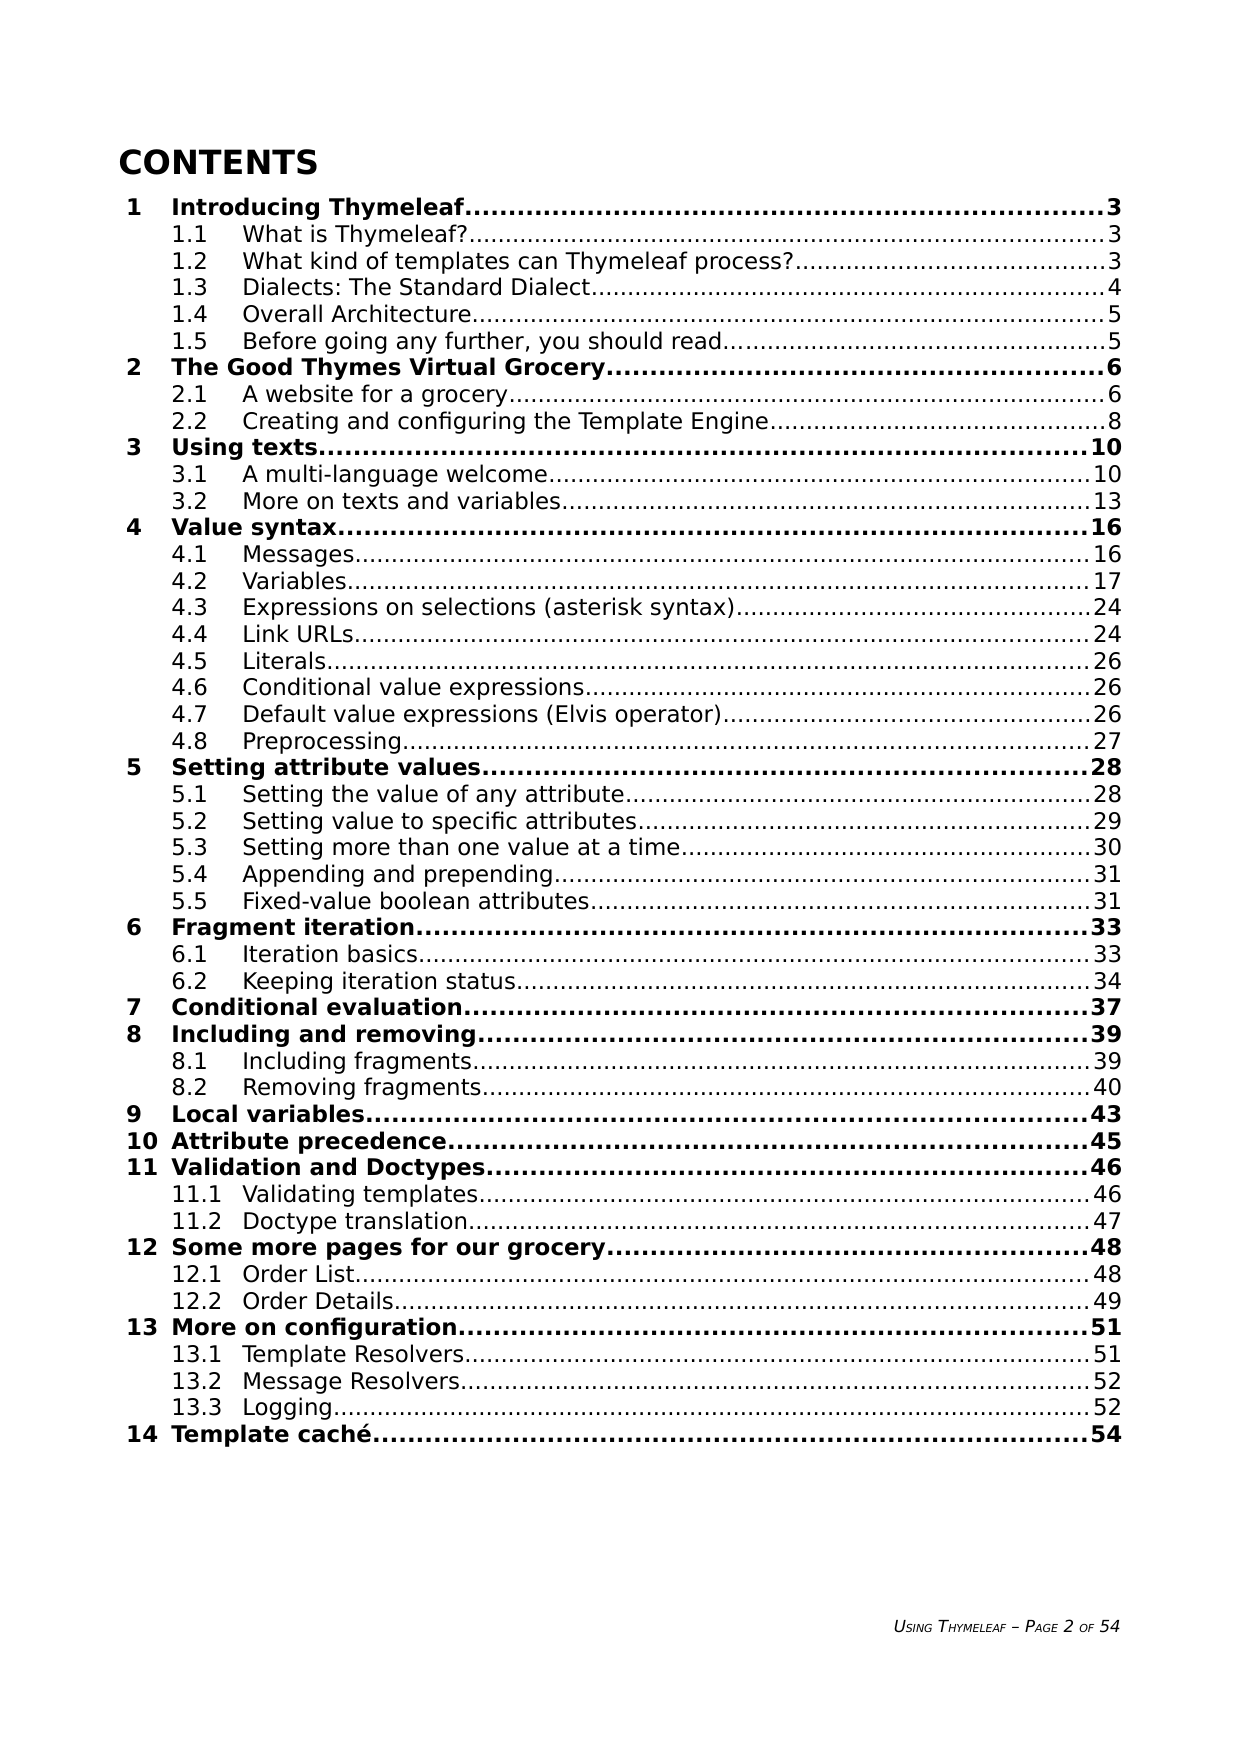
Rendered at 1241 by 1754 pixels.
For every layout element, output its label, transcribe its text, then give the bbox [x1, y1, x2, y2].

text 8.1 Including fragments 39 [171, 1048, 1122, 1074]
text 14 Template caché 54 [118, 1421, 1122, 1448]
text 1 Introducing Thymeleaf 3 [118, 194, 1122, 221]
text 5.3 Setting more than one value at a time 30 [171, 834, 1122, 861]
text 12.1 Order List 48 [171, 1261, 1122, 1288]
text 3.2 More on texts and variables 13 [171, 488, 1122, 514]
text 11.1 Validating templates 46 [171, 1181, 1122, 1208]
text 6 Fragment iteration 33 [118, 914, 1122, 941]
text 5 Setting attribute values 28 [118, 754, 1122, 781]
text 4.4 Link URLs 24 [171, 621, 1122, 648]
text 13.3 Logging 52 [171, 1394, 1122, 1421]
text 7 Conditional evaluation 37 [118, 994, 1122, 1021]
text 5.2 Setting value to specific attributes 29 [171, 808, 1122, 834]
text 4.6 Conditional value expressions 26 [171, 674, 1122, 701]
text 2.2 Creating and configuring the Template Engine 8 [171, 408, 1122, 434]
text 4.7 Default value expressions (Elvis operator) 26 [171, 701, 1122, 728]
text 12 Some more pages for our grocery 48 [118, 1234, 1122, 1261]
text 5.4 Appending and prepending 31 [171, 861, 1122, 888]
text 4.3 Expressions on selections (asterisk syntax) 24 [171, 594, 1122, 621]
text 9 Local variables 43 [118, 1101, 1122, 1128]
text 5.1 Setting the value of any attribute 28 [171, 781, 1122, 808]
text 4 Value syntax 16 [118, 514, 1122, 541]
text 5.5 Fixed-value boolean attributes 31 [171, 888, 1122, 914]
text 12.2 Order Details 49 [171, 1288, 1122, 1314]
text 10 Attribute precedence 45 [118, 1128, 1122, 1154]
text 8.2 Removing fragments 40 [171, 1074, 1122, 1101]
text 1.1 What is Thymeleaf? 3 [171, 221, 1122, 248]
text 4.5 Literals 26 [171, 648, 1122, 674]
text 4.2 Variables 17 [171, 568, 1122, 594]
text 1.5 Before going any further, you should read... 5 [171, 328, 1122, 354]
text 11.2 Doctype translation 47 [171, 1208, 1122, 1234]
text 6.2 Keeping iteration status 34 [171, 968, 1122, 994]
subtitle Contents [118, 143, 1122, 182]
text 1.2 What kind of templates can Thymeleaf process? 3 [171, 248, 1122, 274]
text 4.8 Preprocessing 27 [171, 728, 1122, 754]
text 4.1 Messages 16 [171, 541, 1122, 568]
text 13 More on configuration 51 [118, 1314, 1122, 1341]
text 1.4 Overall Architecture 5 [171, 301, 1122, 328]
text 6.1 Iteration basics 33 [171, 941, 1122, 968]
text 3.1 A multi-language welcome 10 [171, 461, 1122, 488]
text 2.1 A website for a grocery 6 [171, 381, 1122, 408]
text 11 Validation and Doctypes 46 [118, 1154, 1122, 1181]
text 13.1 Template Resolvers 51 [171, 1341, 1122, 1368]
text 8 Including and removing 39 [118, 1021, 1122, 1048]
text 3 Using texts 10 [118, 434, 1122, 461]
text 1.3 Dialects: The Standard Dialect 4 [171, 274, 1122, 301]
text 13.2 Message Resolvers 52 [171, 1368, 1122, 1394]
text 2 The Good Thymes Virtual Grocery 6 [118, 354, 1122, 381]
